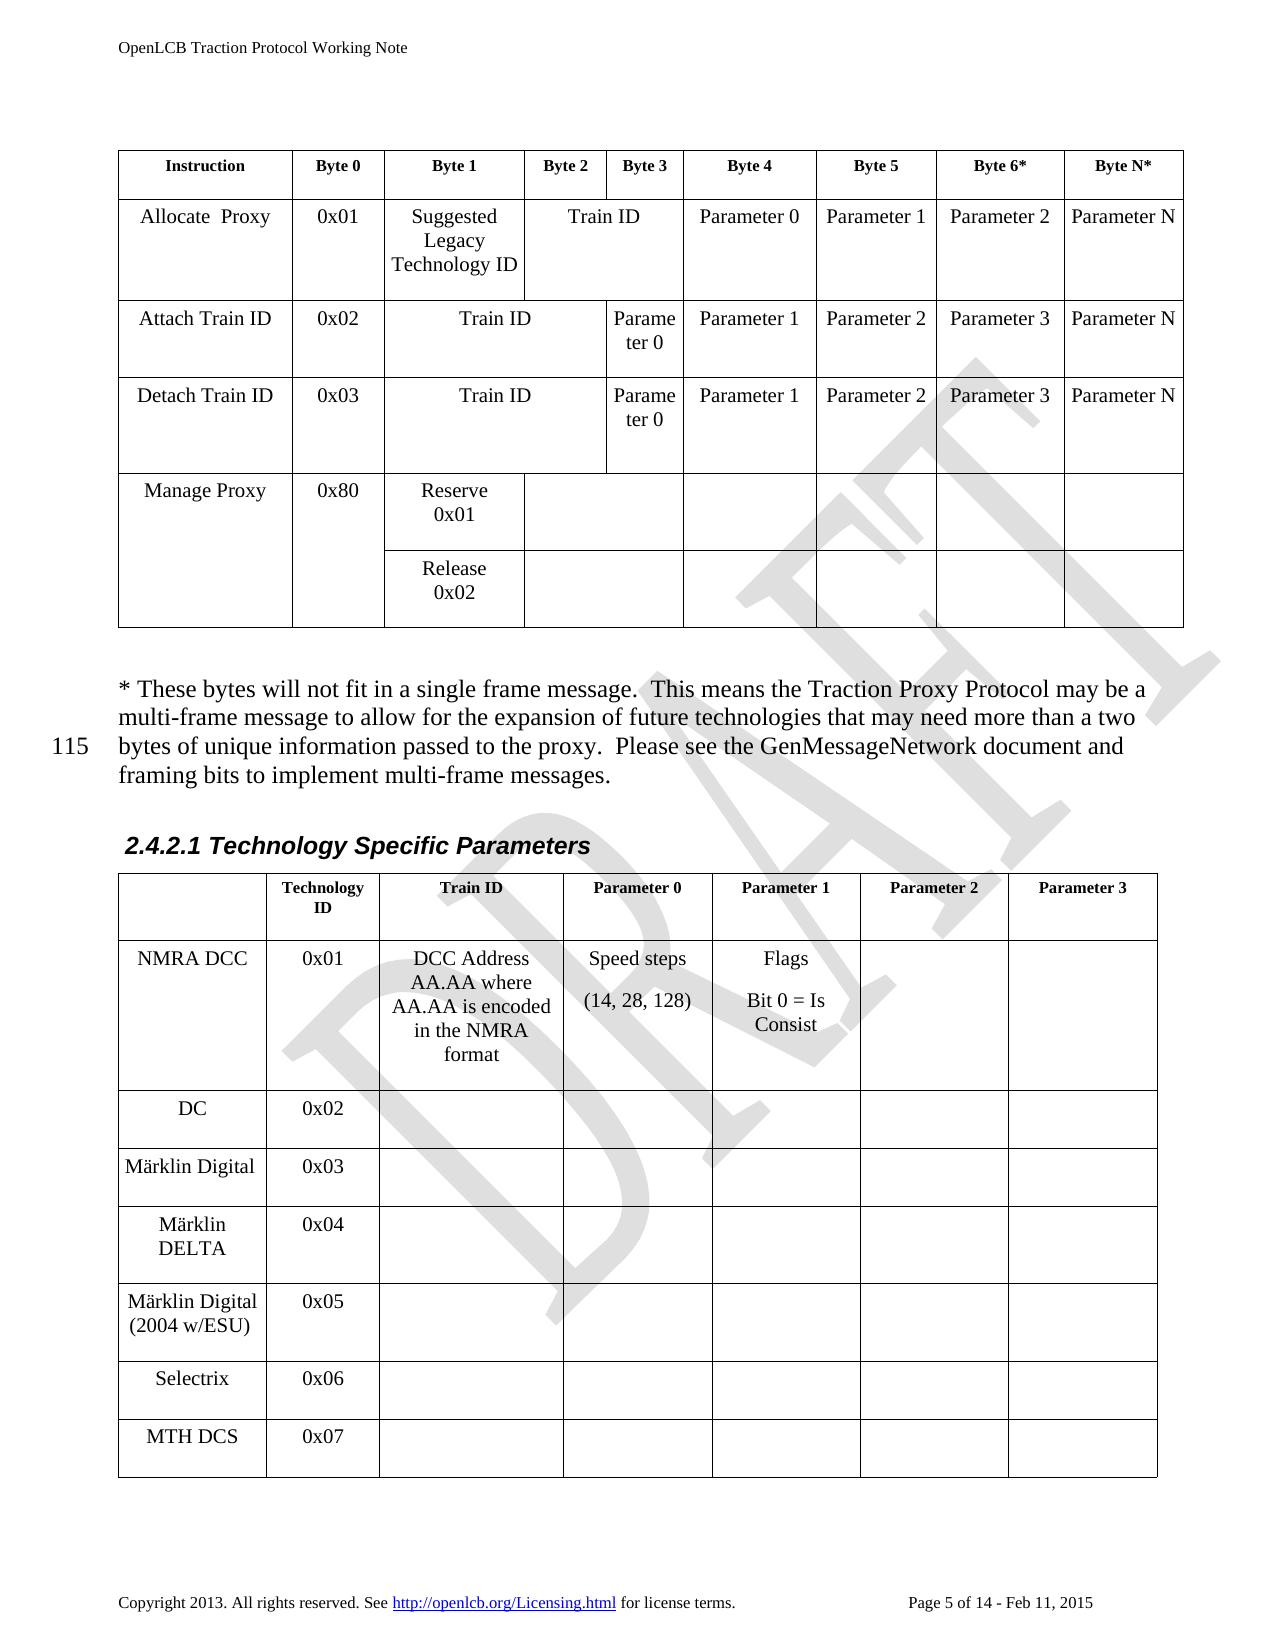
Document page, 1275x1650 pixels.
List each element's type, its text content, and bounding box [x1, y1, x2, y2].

subtitle Technology Specific Parameters [832, 840, 880, 860]
table_cell [564, 1420, 712, 1477]
table_cell [937, 474, 1023, 550]
table_cell Suggested Legacy Technology ID [385, 200, 524, 300]
table_cell Reserve 0x01 [385, 474, 524, 550]
table_cell [400, 1091, 563, 1148]
table_header Train ID [380, 874, 515, 940]
table_cell Train ID [525, 200, 683, 300]
table_cell 0x03 [267, 1149, 379, 1206]
table_header Parameter 0 [564, 874, 643, 940]
table_cell DCC Address AA.AA where AA.AA is encoded in the NMRA format [380, 993, 555, 1090]
table_cell Parameter N [1065, 378, 1183, 472]
table_cell Parameter 3 [937, 301, 1064, 377]
table_header Byte 5 [817, 151, 936, 198]
table_cell [525, 551, 683, 627]
table_cell [380, 1149, 471, 1206]
subtitle Technology Specific Parameters [511, 843, 580, 860]
table_cell Speed steps (14, 28, 128) [564, 941, 643, 992]
table_cell [1068, 551, 1183, 627]
table_cell [380, 1284, 563, 1361]
table_header Byte 4 [684, 151, 816, 198]
table_cell [817, 551, 936, 627]
table_cell [937, 551, 1064, 627]
table_cell Parameter 0 [684, 200, 816, 300]
table_cell [601, 1207, 712, 1283]
table_header Byte 0 [293, 151, 384, 198]
table_cell [713, 1420, 860, 1477]
table_cell [1009, 1207, 1157, 1283]
table_cell [861, 1362, 1008, 1418]
table_header Byte 3 [607, 151, 683, 198]
text * These bytes will not fit in a single frame message. This means the Traction Proxy Protocol may be a multi-frame message to allow for the expansion of future technologies that may need more than a two bytes of unique information passed to the proxy. Please see the GenMessageNetwork document and framing bits to implement multi-frame messages. [664, 674, 961, 789]
table_cell Speed steps (14, 28, 128) [564, 989, 665, 1090]
table_cell [1009, 1091, 1157, 1148]
table_cell Parameter 2 [817, 301, 936, 377]
table_cell 0x05 [267, 1284, 379, 1361]
table_cell [713, 1091, 860, 1148]
table_cell [564, 1100, 601, 1148]
table_cell Parameter 1 [684, 378, 816, 472]
table_cell DCC Address AA.AA where AA.AA is encoded in the NMRA format [380, 941, 563, 1050]
table_cell [637, 1149, 712, 1206]
subtitle Technology Specific Parameters [118, 831, 500, 860]
table_cell [861, 1420, 1008, 1477]
table_header Parameter 1 [713, 874, 808, 940]
table_cell [564, 1362, 712, 1418]
table_header Instruction [119, 151, 292, 198]
table_cell [684, 551, 799, 627]
table_cell Märklin Digital [119, 1149, 266, 1206]
table_cell Parameter 0 [607, 378, 683, 472]
table_cell [684, 474, 816, 550]
table_cell Parameter N [1065, 200, 1183, 300]
table_cell 0x01 [267, 941, 379, 1090]
subtitle Technology Specific Parameters [753, 831, 821, 860]
table_cell [525, 474, 683, 550]
table_cell [793, 555, 816, 600]
table_cell [1009, 1149, 1157, 1206]
table_cell [713, 1207, 860, 1283]
table_cell DC [119, 1091, 266, 1148]
table_cell [564, 1284, 712, 1361]
table_header Byte 6* [937, 151, 1064, 198]
table_cell [380, 1115, 413, 1148]
table_cell Allocate Proxy [119, 200, 292, 300]
table_cell 0x01 [293, 200, 384, 300]
table_cell [713, 1362, 860, 1418]
table_cell [861, 941, 1008, 1090]
table_header Train ID [495, 874, 563, 940]
table_cell Flags Bit 0 = Is Consist [713, 941, 860, 1090]
table_cell 0x02 [293, 301, 384, 377]
subtitle Technology Specific Parameters [895, 831, 1010, 860]
table_cell MTH DCS [119, 1420, 266, 1477]
table_header [119, 874, 266, 940]
table_cell [713, 1149, 860, 1206]
table_cell [1009, 941, 1157, 1090]
table_cell Speed steps (14, 28, 128) [670, 941, 712, 981]
table_cell 0x03 [293, 378, 384, 472]
table_cell Train ID [385, 378, 606, 472]
table_cell [1065, 474, 1183, 550]
table_cell [599, 1091, 712, 1148]
text * These bytes will not fit in a single frame message. This means the Traction Proxy Protocol may be a multi-frame message to allow for the expansion of future technologies that may need more than a two bytes of unique information passed to the proxy. Please see the GenMessageNetwork document and framing bits to implement multi-frame messages. [118, 674, 704, 789]
table_cell [380, 1362, 563, 1418]
table_cell [1065, 592, 1100, 627]
subtitle Technology Specific Parameters [1024, 831, 1157, 860]
table_cell Train ID [385, 301, 606, 377]
table_cell Parameter 2 [817, 378, 936, 472]
table_cell [1009, 1284, 1157, 1361]
table_header Parameter 2 [861, 874, 944, 940]
table_cell Detach Train ID [119, 378, 292, 472]
table_cell [564, 1207, 621, 1267]
table_cell 0x06 [267, 1362, 379, 1418]
table_cell Parameter 3 [943, 378, 1064, 472]
subtitle Technology Specific Parameters [594, 831, 753, 860]
table_header Byte 1 [385, 151, 524, 198]
table_cell 0x04 [267, 1207, 379, 1283]
table_cell [380, 1207, 548, 1283]
table_cell NMRA DCC [119, 941, 266, 1090]
table_cell [861, 1091, 1008, 1148]
table_cell [1009, 1420, 1157, 1477]
table_cell [861, 1149, 1008, 1206]
table_cell [516, 1207, 563, 1254]
table_cell Märklin DELTA [119, 1207, 266, 1283]
table_cell Parameter 0 [607, 301, 683, 377]
table_header Byte N* [1065, 151, 1183, 198]
table_cell [458, 1149, 563, 1206]
table_header Parameter 1 [797, 874, 860, 940]
table_cell Speed steps (14, 28, 128) [630, 987, 712, 1090]
table_cell Parameter 1 [684, 301, 816, 377]
table_cell [861, 1207, 1008, 1283]
table_header Parameter 2 [944, 874, 1008, 940]
table_cell Parameter 1 [817, 200, 936, 300]
table_cell Manage Proxy [119, 474, 292, 627]
text * These bytes will not fit in a single frame message. This means the Traction Proxy Protocol may be a multi-frame message to allow for the expansion of future technologies that may need more than a two bytes of unique information passed to the proxy. Please see the GenMessageNetwork document and framing bits to implement multi-frame messages. [926, 674, 1157, 789]
table_cell Attach Train ID [119, 301, 292, 377]
table_cell [821, 525, 881, 550]
table_cell Parameter N [1065, 301, 1183, 377]
table_cell 0x80 [293, 474, 384, 627]
table_cell [713, 1284, 860, 1361]
table_cell [991, 474, 1064, 547]
table_header Parameter 3 [1009, 874, 1157, 940]
table_cell Parameter 2 [937, 200, 1064, 300]
table_header Technology ID [267, 874, 379, 940]
table_cell Release 0x02 [385, 551, 524, 627]
table_cell [1009, 1362, 1157, 1418]
table_header Byte 2 [525, 151, 606, 198]
table_header Parameter 0 [639, 874, 712, 940]
table_cell Märklin Digital (2004 w/ESU) [119, 1284, 266, 1361]
table_cell [861, 1284, 1008, 1361]
table_cell 0x07 [267, 1420, 379, 1477]
table_cell Selectrix [119, 1362, 266, 1418]
table_cell [817, 474, 936, 550]
table_cell 0x02 [267, 1091, 379, 1148]
table_cell [564, 1149, 622, 1206]
table_cell [937, 378, 953, 394]
table_cell [380, 1420, 563, 1477]
